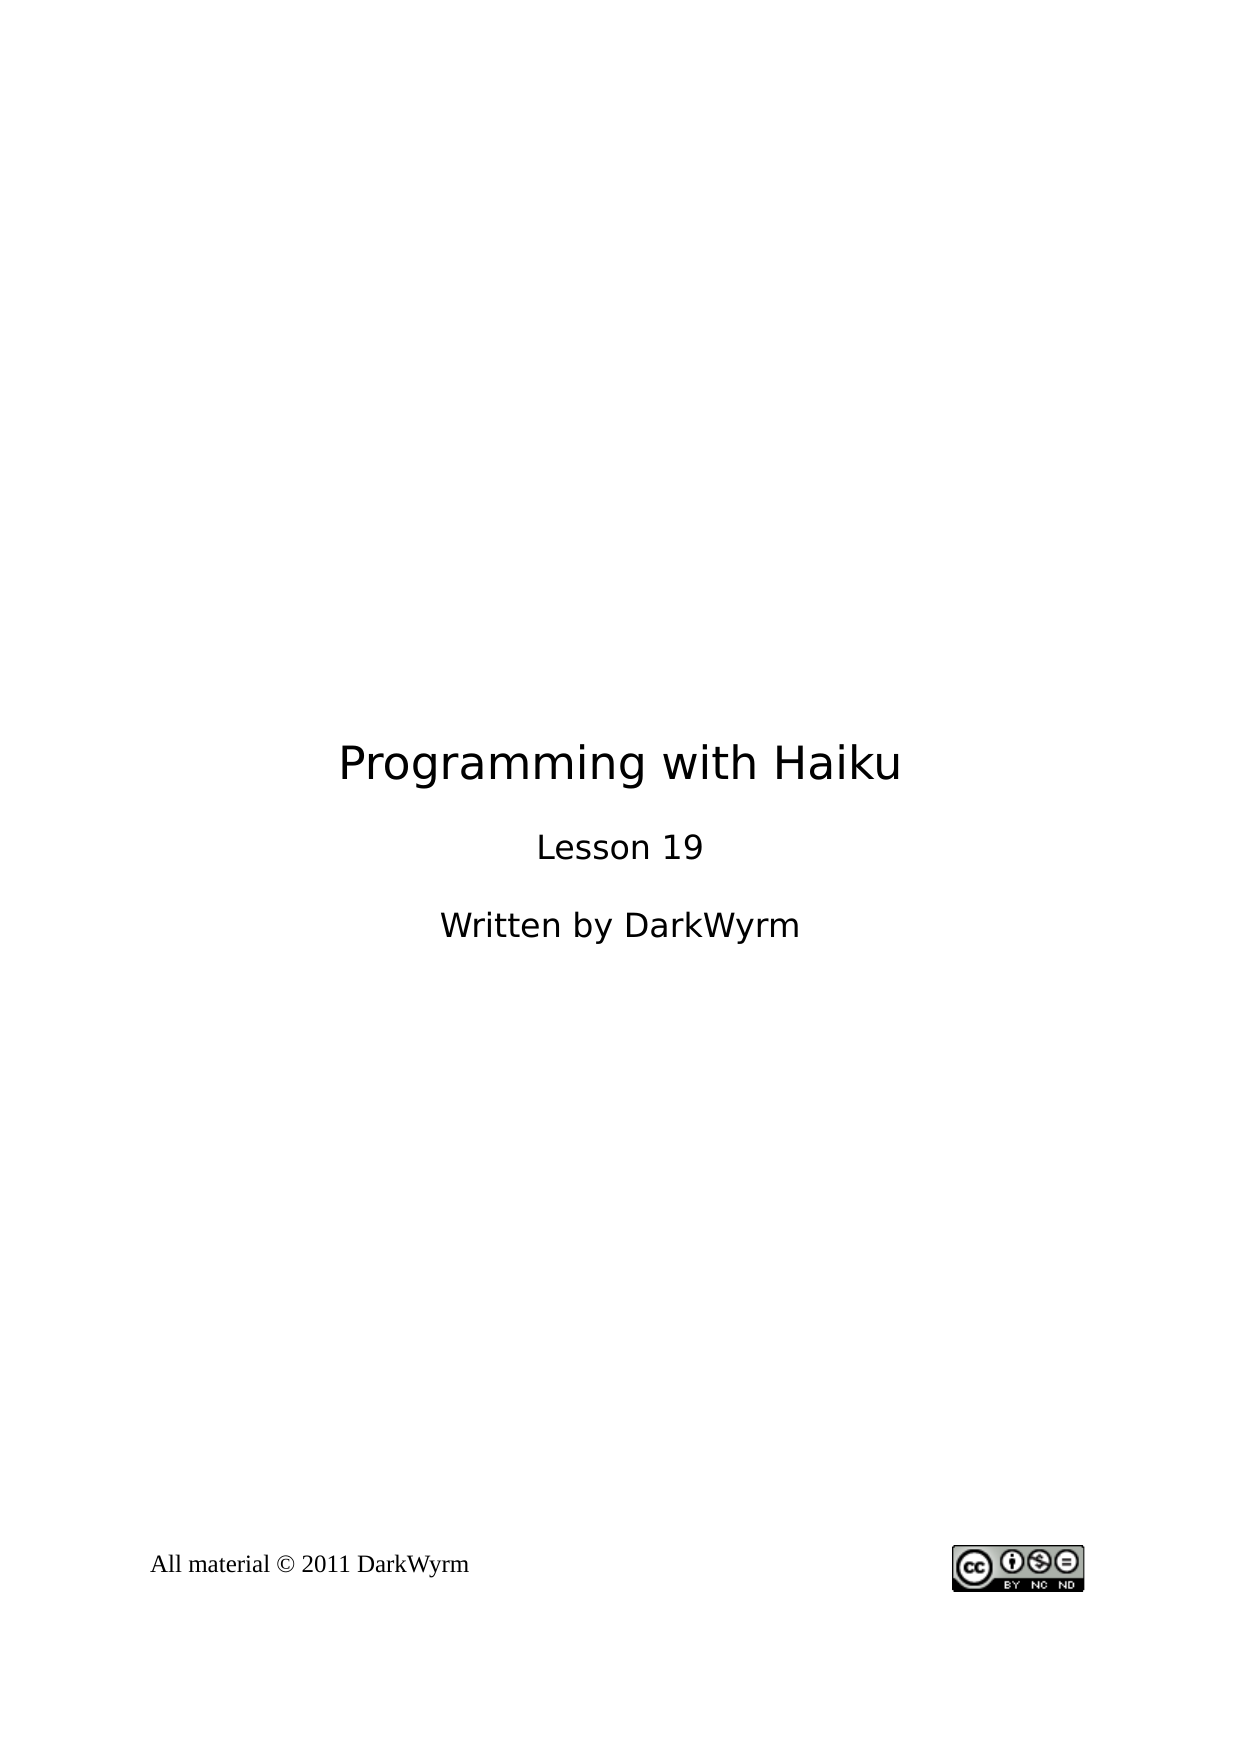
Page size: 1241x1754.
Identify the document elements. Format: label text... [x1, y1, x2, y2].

picture [952, 1545, 1085, 1592]
text Programming with Haiku [150, 737, 1090, 790]
text All material © 2011 DarkWyrm [150, 1549, 952, 1578]
text Lesson 19 [150, 829, 1090, 868]
text Written by DarkWyrm [150, 907, 1090, 945]
